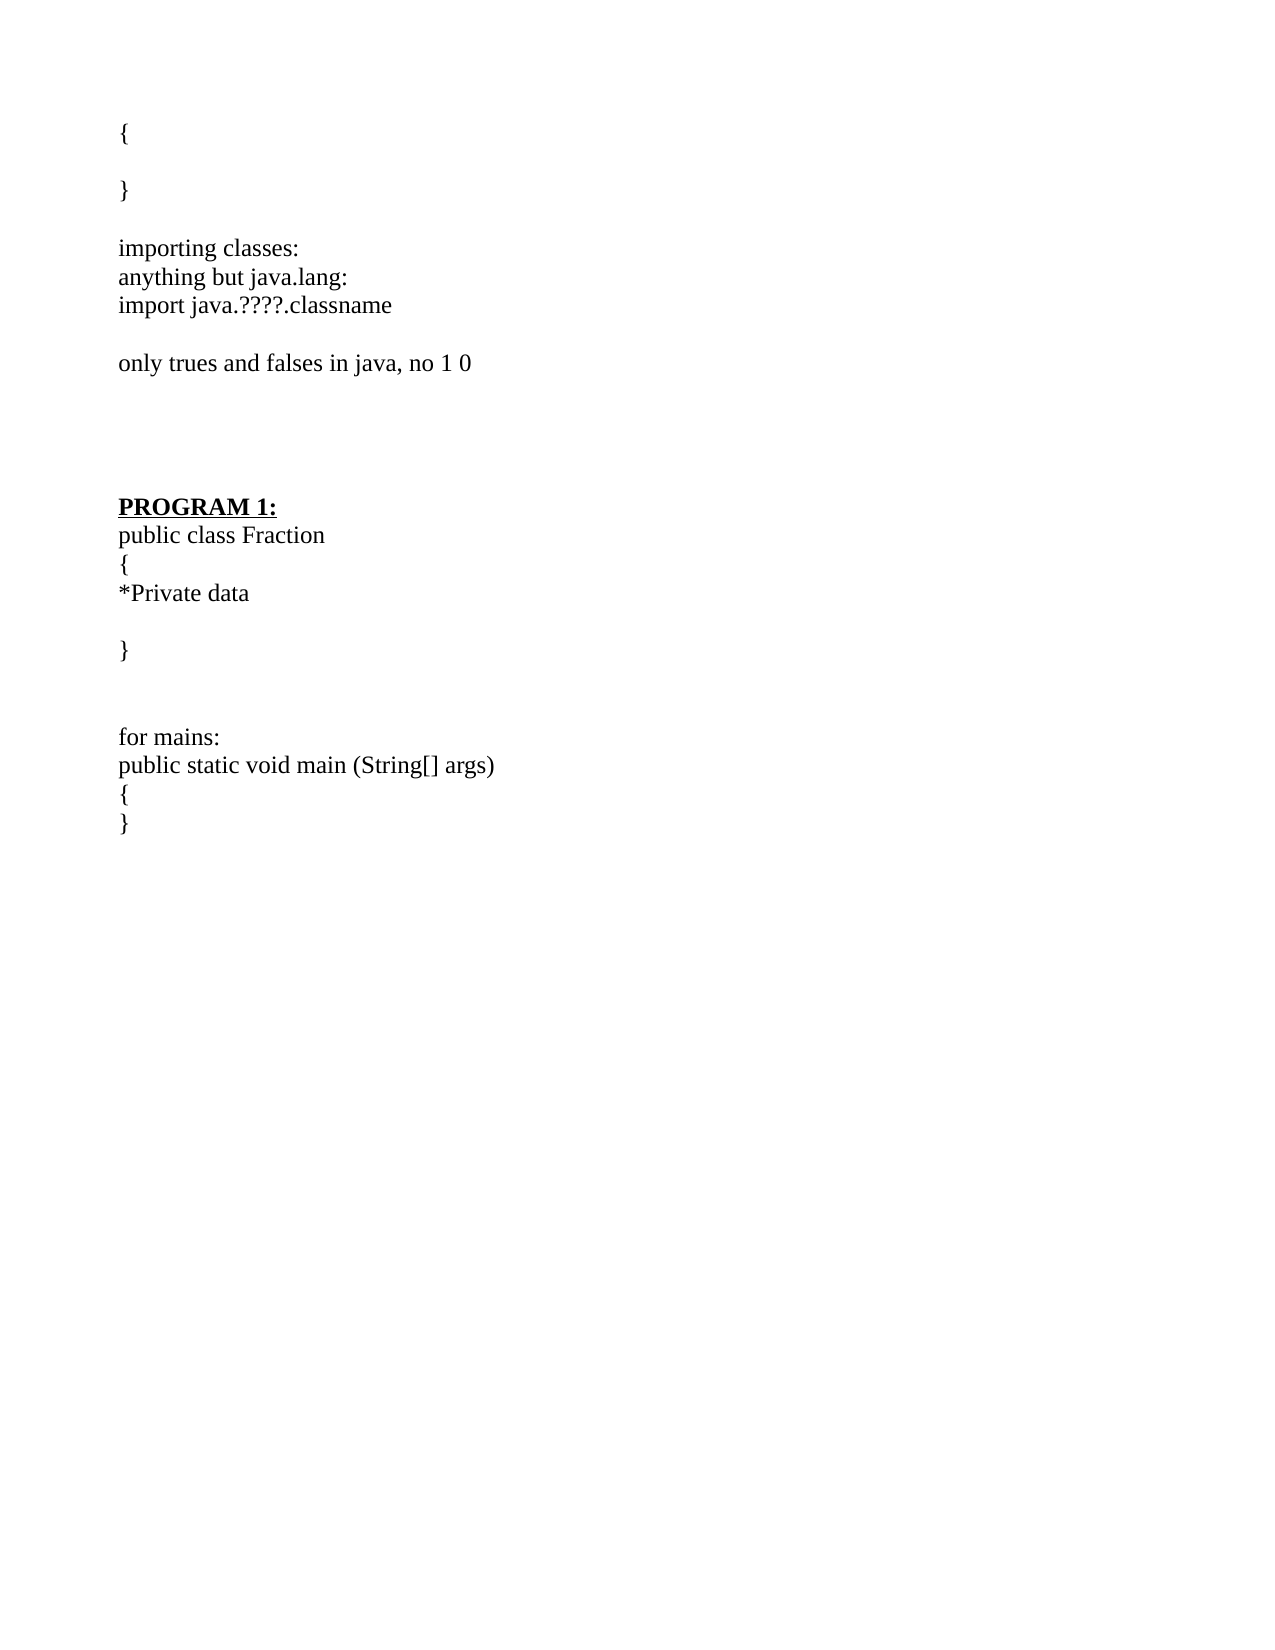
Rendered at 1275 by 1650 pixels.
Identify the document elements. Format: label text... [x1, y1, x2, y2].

text for mains: [118, 722, 1157, 751]
text } [118, 808, 1157, 837]
text only trues and falses in java, no 1 0 [118, 348, 1157, 377]
text importing classes: [118, 233, 1157, 262]
text { [118, 779, 1157, 808]
text public class Fraction [118, 521, 1157, 549]
text } [118, 176, 1157, 204]
text anything but java.lang: [118, 262, 1157, 291]
text } [118, 636, 1157, 664]
text { [118, 118, 1157, 147]
text public static void main (String[] args) [118, 751, 1157, 779]
text import java.????.classname [118, 291, 1157, 319]
text *Private data [118, 578, 1157, 607]
text PROGRAM 1: [118, 492, 1157, 521]
text { [118, 549, 1157, 578]
